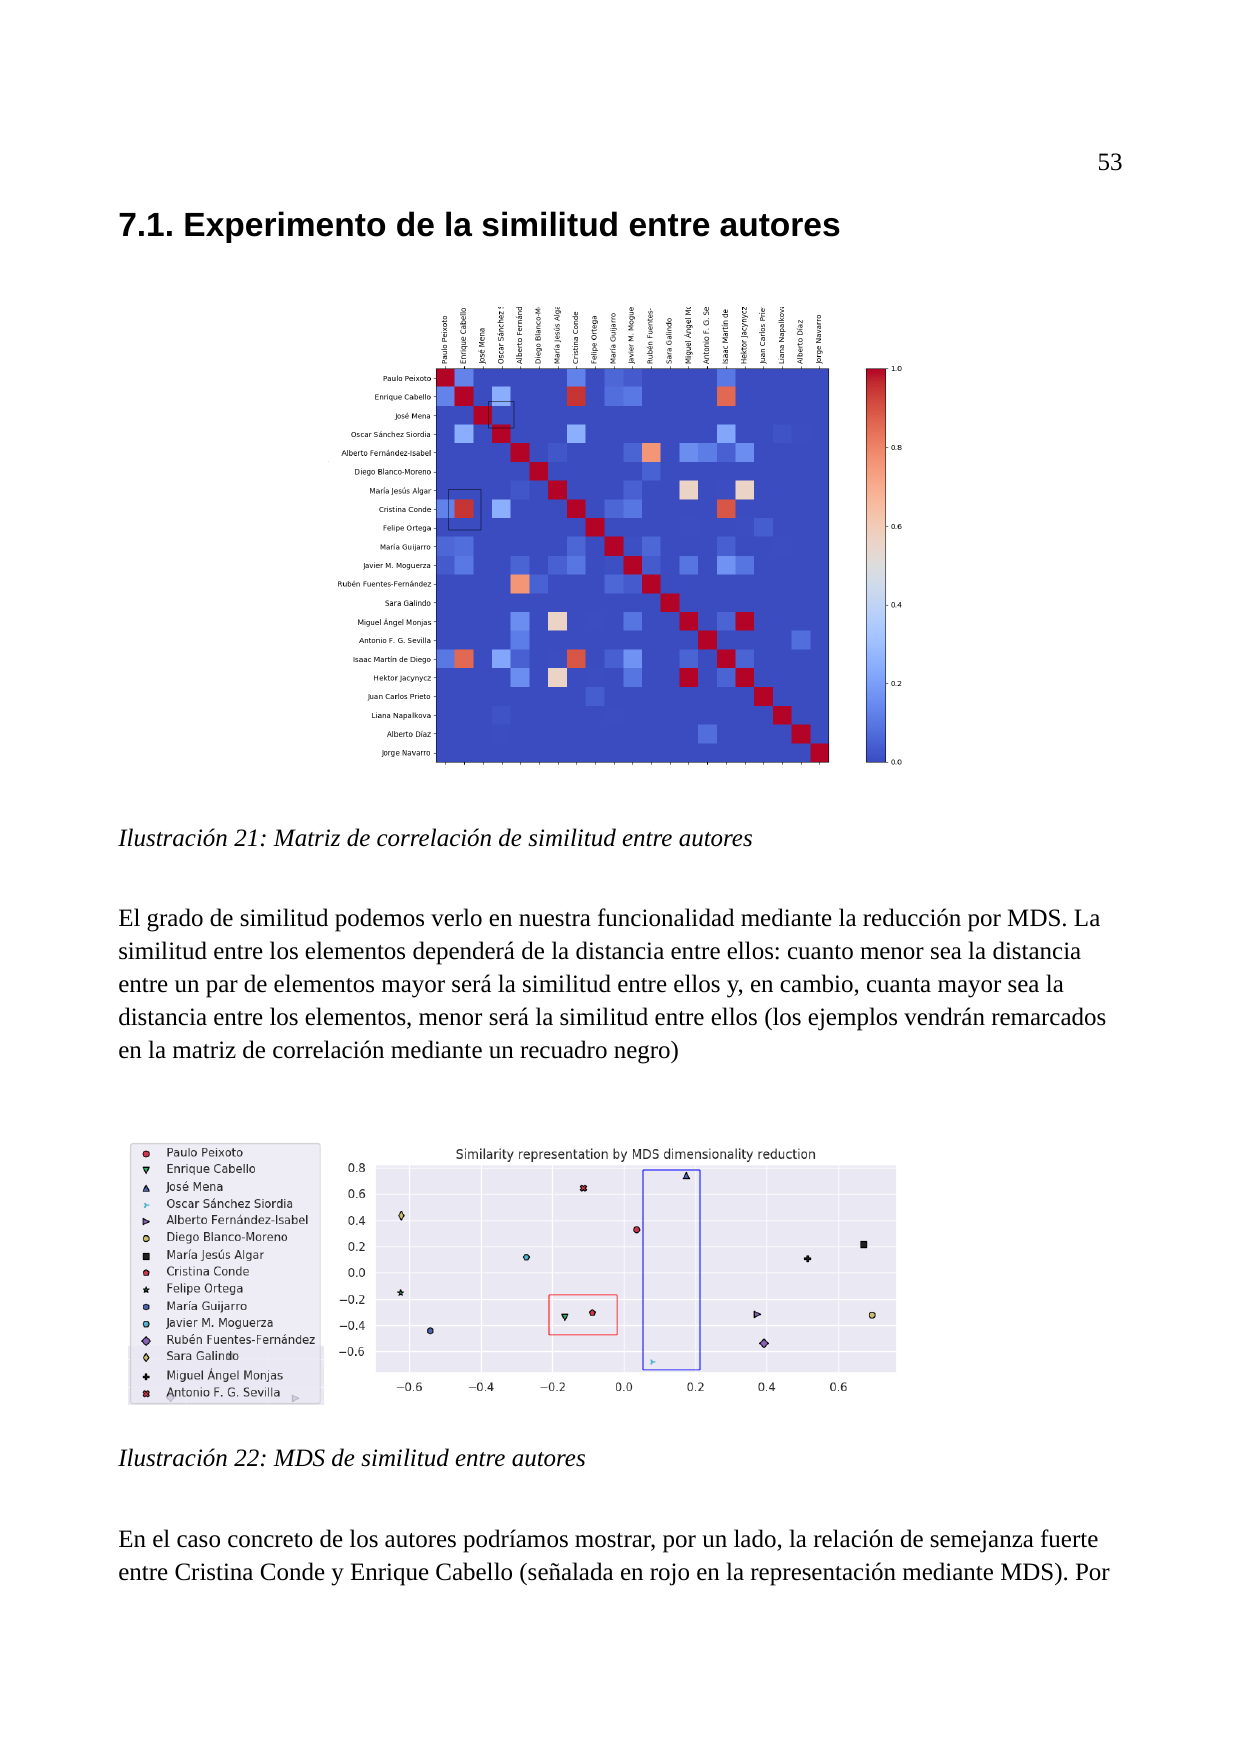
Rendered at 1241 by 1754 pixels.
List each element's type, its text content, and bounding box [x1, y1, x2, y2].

subtitle 7.1. Experimento de la similitud entre autores [118, 205, 1122, 282]
picture [118, 307, 1072, 818]
text En el caso concreto de los autores podríamos mostrar, por un lado, la relación de semejanza fuerte entre Cristina Conde y Enrique Cabello (señalada en rojo en la representación mediante MDS). Por [118, 1524, 1122, 1586]
picture [118, 1128, 932, 1414]
text Ilustración 22: MDS de similitud entre autores [118, 1443, 1122, 1472]
text Ilustración 21: Matriz de correlación de similitud entre autores [118, 307, 1122, 852]
text El grado de similitud podemos verlo en nuestra funcionalidad mediante la reducción por MDS. La similitud entre los elementos dependerá de la distancia entre ellos: cuanto menor sea la distancia entre un par de elementos mayor será la similitud entre ellos y, en cambio, cuanta mayor sea la distancia entre los elementos, menor será la similitud entre ellos (los ejemplos vendrán remarcados en la matriz de correlación mediante un recuadro negro) [118, 903, 1122, 1097]
